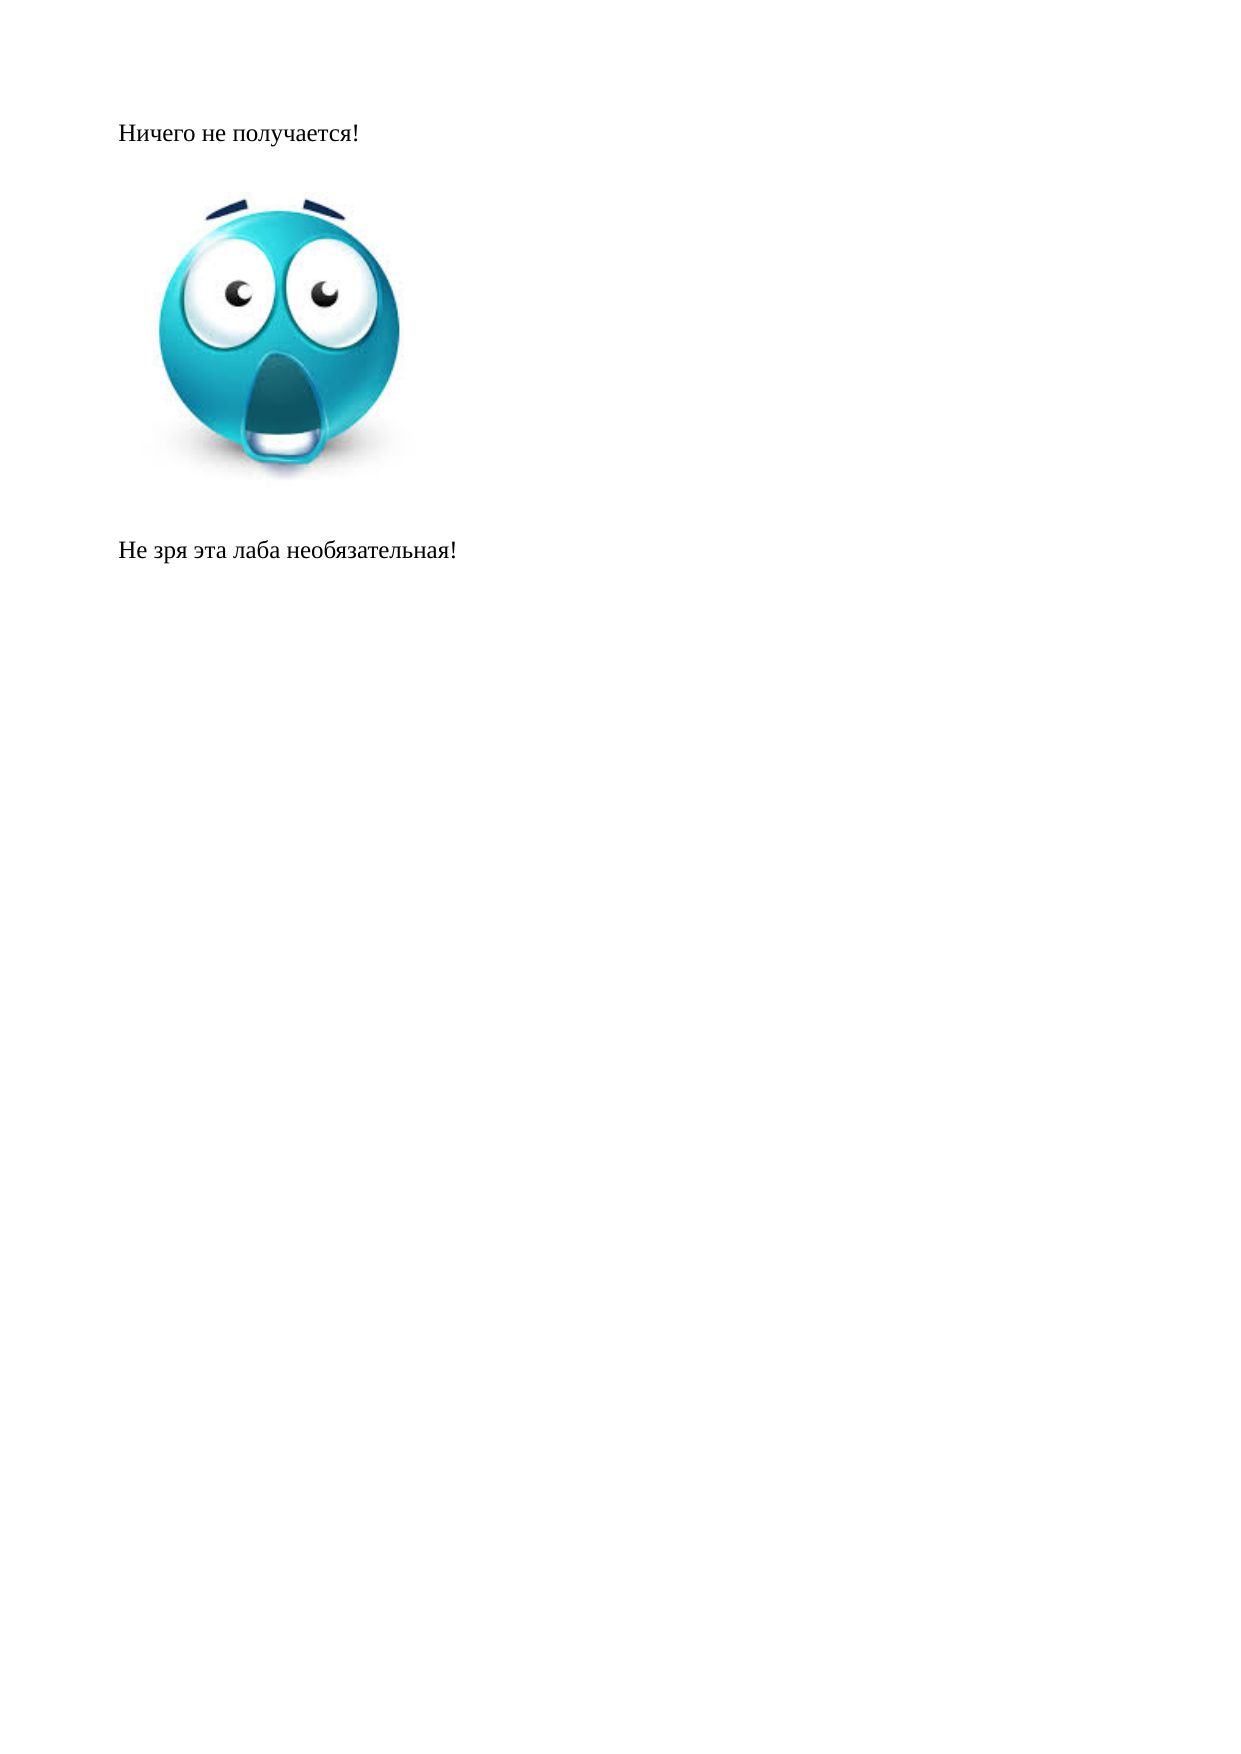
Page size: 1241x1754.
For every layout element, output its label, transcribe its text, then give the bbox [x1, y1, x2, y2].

text Ничего не получается! [118, 118, 1122, 147]
text Не зря эта лаба необязательная! [118, 535, 1122, 564]
picture [103, 155, 455, 507]
